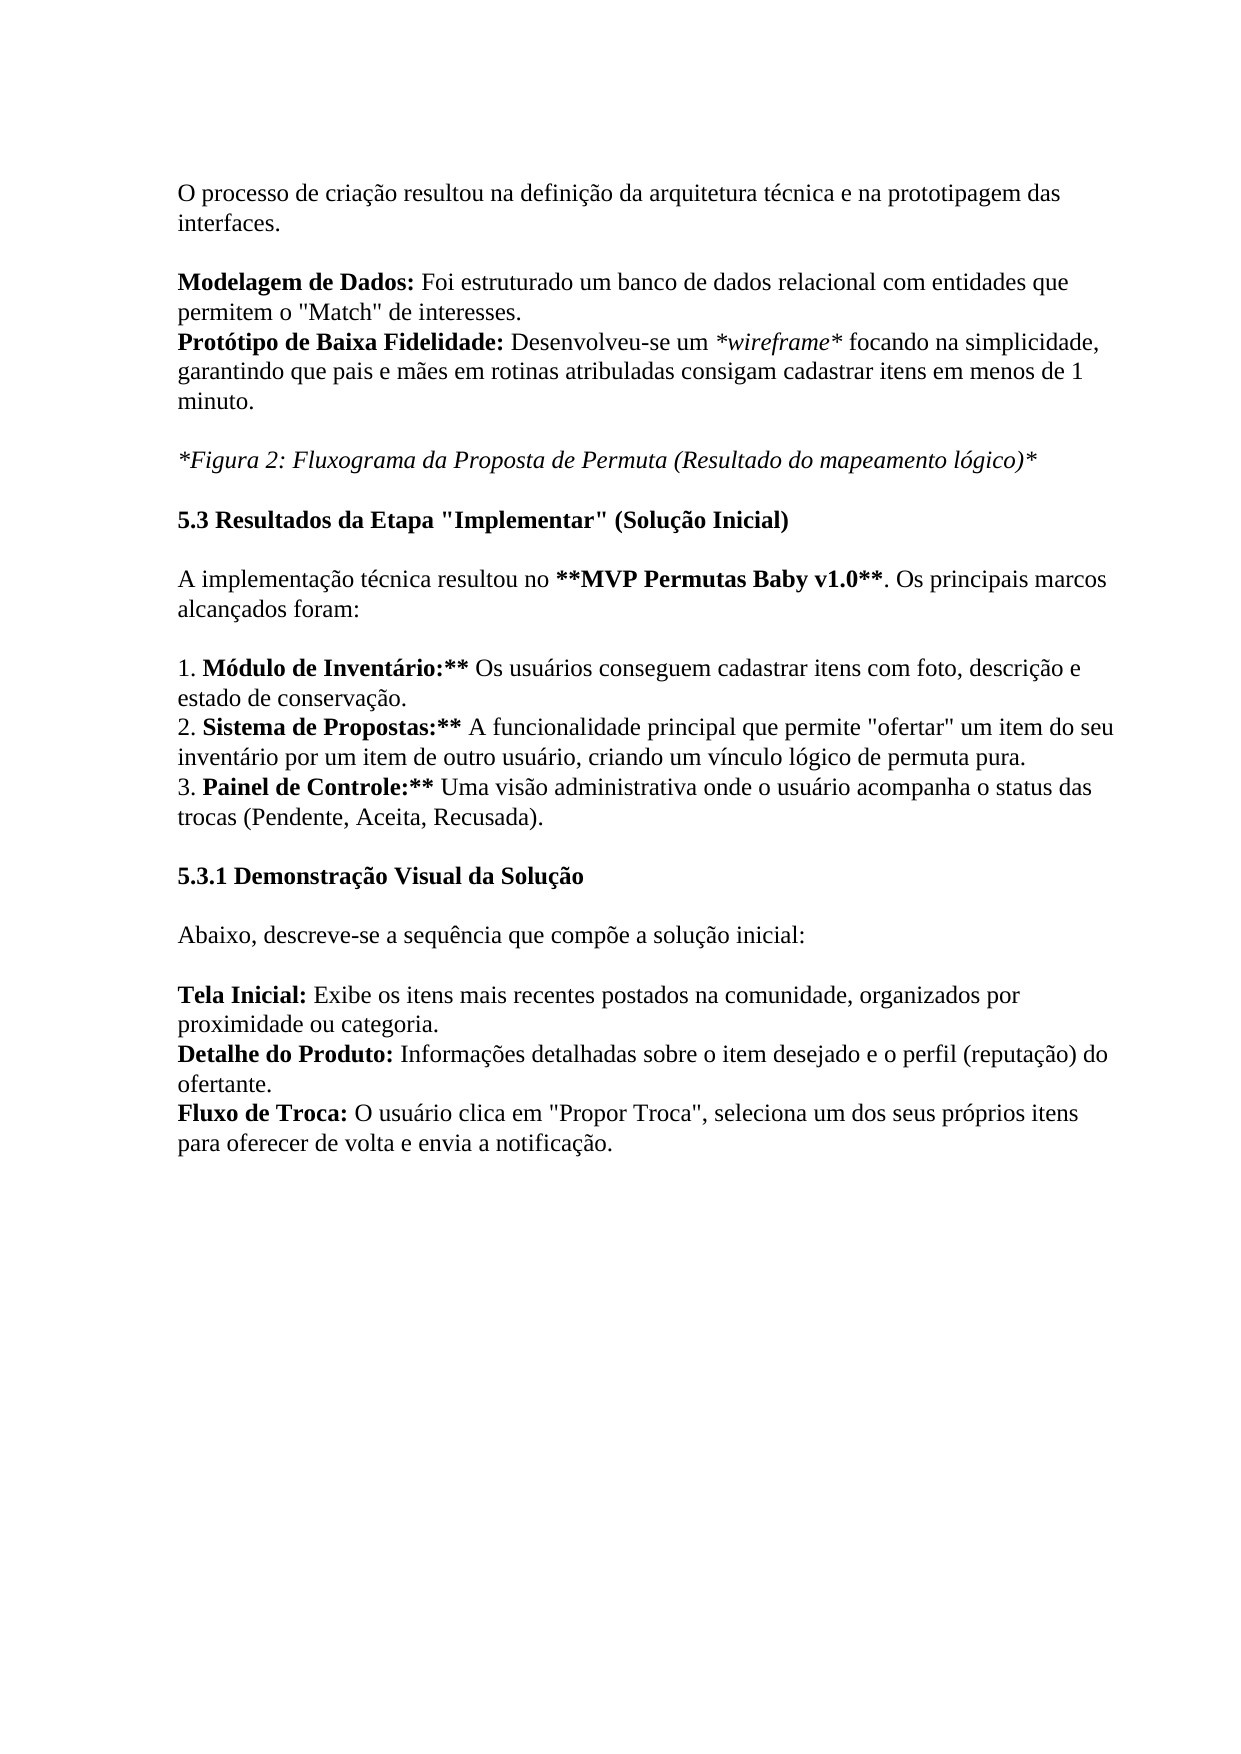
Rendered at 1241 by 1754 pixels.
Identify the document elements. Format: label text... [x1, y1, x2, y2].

text 5.3.1 Demonstração Visual da Solução [177, 860, 1122, 890]
text *Figura 2: Fluxograma da Proposta de Permuta (Resultado do mapeamento lógico)* [177, 444, 1122, 474]
text Detalhe do Produto: Informações detalhadas sobre o item desejado e o perfil (reputação) do ofertante. [177, 1038, 1122, 1097]
text Modelagem de Dados: Foi estruturado um banco de dados relacional com entidades que permitem o "Match" de interesses. [177, 266, 1122, 326]
text 3. Painel de Controle:** Uma visão administrativa onde o usuário acompanha o status das trocas (Pendente, Aceita, Recusada). [177, 771, 1122, 830]
text Tela Inicial: Exibe os itens mais recentes postados na comunidade, organizados por proximidade ou categoria. [177, 979, 1122, 1038]
text A implementação técnica resultou no **MVP Permutas Baby v1.0**. Os principais marcos alcançados foram: [177, 563, 1122, 622]
text 1. Módulo de Inventário:** Os usuários conseguem cadastrar itens com foto, descrição e estado de conservação. [177, 652, 1122, 712]
text O processo de criação resultou na definição da arquitetura técnica e na prototipagem das interfaces. [177, 177, 1122, 237]
text 5.3 Resultados da Etapa "Implementar" (Solução Inicial) [177, 504, 1122, 533]
text Fluxo de Troca: O usuário clica em "Propor Troca", seleciona um dos seus próprios itens para oferecer de volta e envia a notificação. [177, 1097, 1122, 1157]
text 2. Sistema de Propostas:** A funcionalidade principal que permite "ofertar" um item do seu inventário por um item de outro usuário, criando um vínculo lógico de permuta pura. [177, 712, 1122, 771]
text Protótipo de Baixa Fidelidade: Desenvolveu-se um *wireframe* focando na simplicidade, garantindo que pais e mães em rotinas atribuladas consigam cadastrar itens em menos de 1 minuto. [177, 326, 1122, 415]
text Abaixo, descreve-se a sequência que compõe a solução inicial: [177, 919, 1122, 949]
